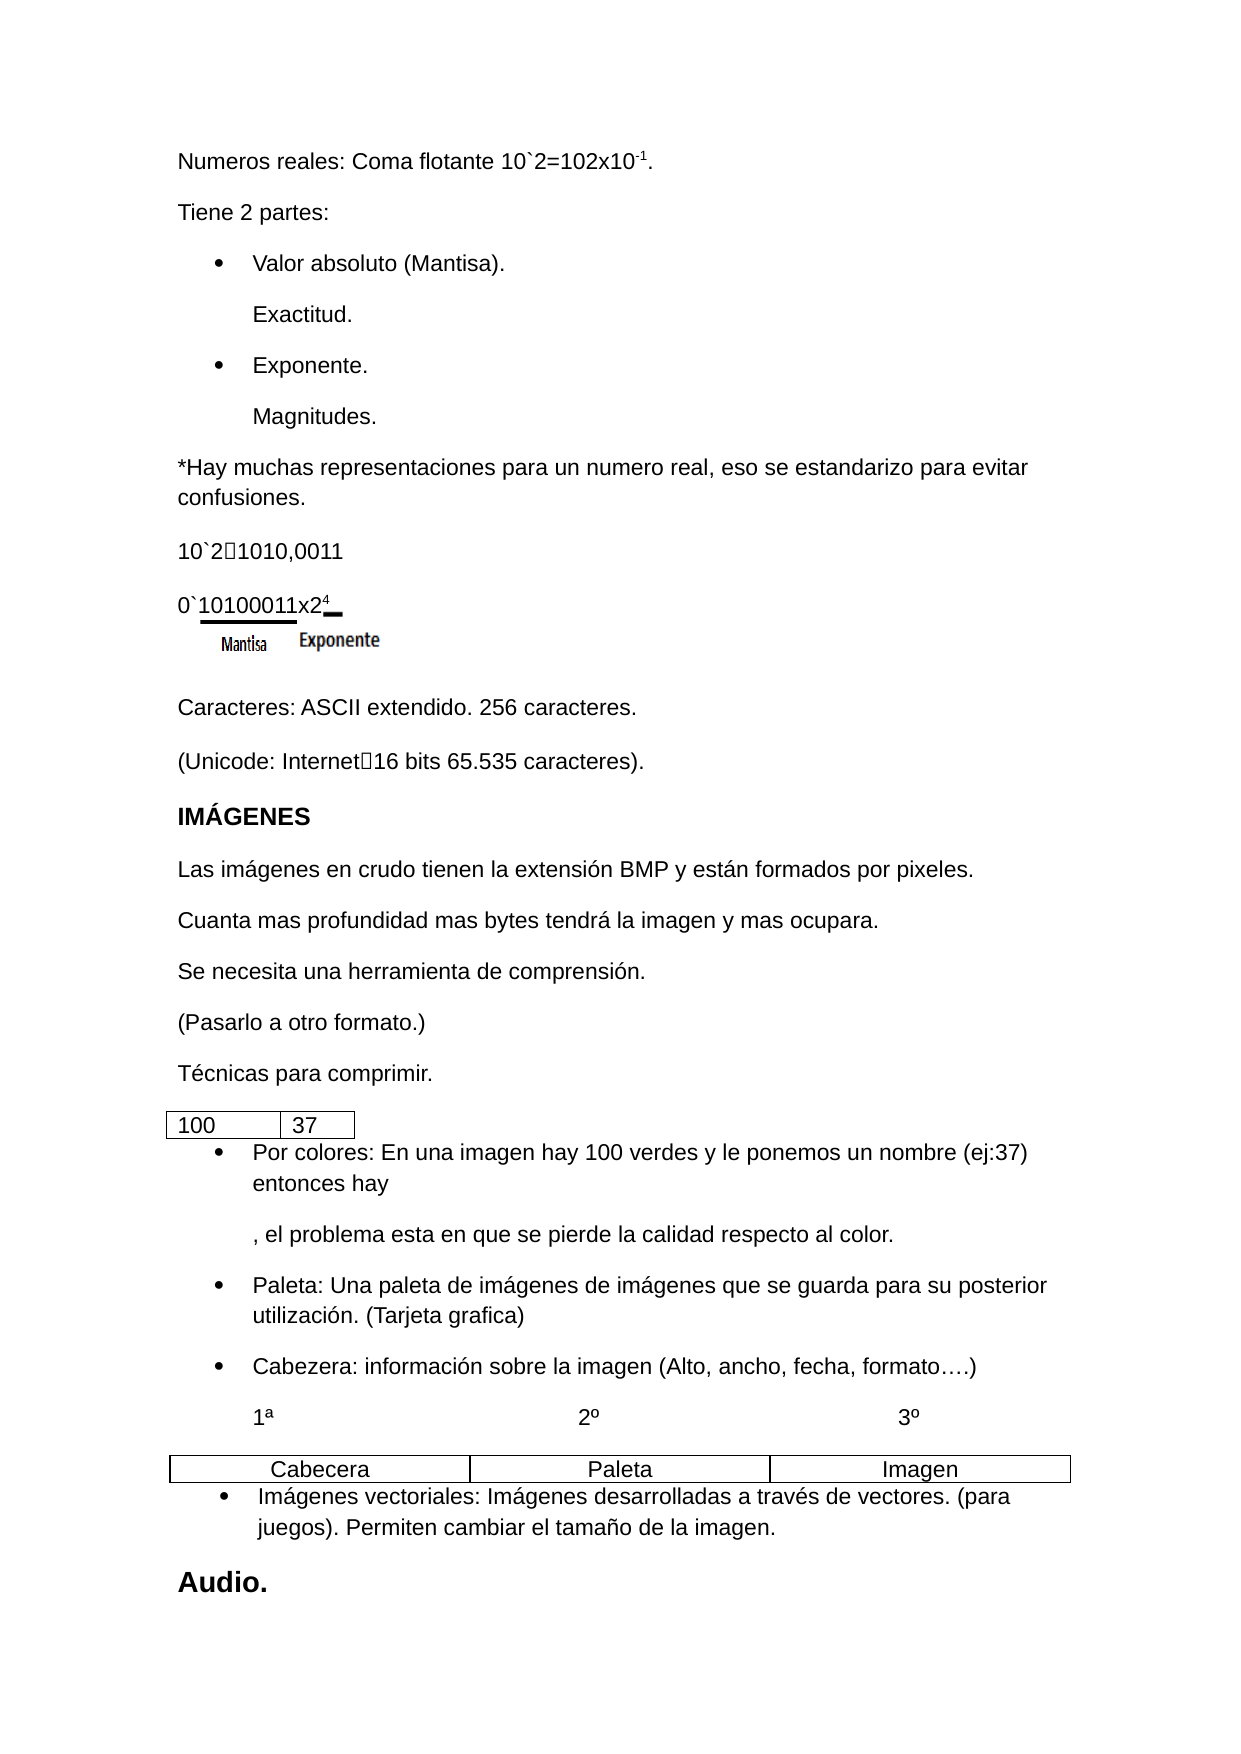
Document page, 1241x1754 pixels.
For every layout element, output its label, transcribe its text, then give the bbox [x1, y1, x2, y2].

list Imágenes vectoriales: Imágenes desarrolladas a través de vectores. (para juegos). Permiten cambiar el tamaño de la imagen. [220, 1483, 1063, 1540]
text Numeros reales: Coma flotante 10`2=102x10-1. [177, 148, 1063, 174]
table_header Imagen [771, 1456, 1070, 1482]
text Cuanta mas profundidad mas bytes tendrá la imagen y mas ocupara. [177, 907, 1063, 933]
text IMÁGENES [177, 802, 1063, 831]
text 10`21010,0011 [177, 535, 1063, 566]
text (Unicode: Internet16 bits 65.535 caracteres). [177, 745, 1063, 776]
picture [200, 606, 385, 658]
text 0`10100011x24 [177, 592, 1063, 618]
list Magnitudes. [252, 403, 1063, 429]
list Exponente. [215, 352, 1063, 378]
text Las imágenes en crudo tienen la extensión BMP y están formados por pixeles. [177, 856, 1063, 882]
text Tiene 2 partes: [177, 199, 1063, 225]
list Cabezera: información sobre la imagen (Alto, ancho, fecha, formato….) [215, 1353, 1063, 1379]
text (Pasarlo a otro formato.) [177, 1009, 1063, 1035]
text *Hay muchas representaciones para un numero real, eso se estandarizo para evitar confusiones. [177, 454, 1063, 510]
picture [213, 606, 220, 612]
table_header Cabecera [171, 1456, 469, 1482]
list , el problema esta en que se pierde la calidad respecto al color. [252, 1221, 1063, 1247]
text Caracteres: ASCII extendido. 256 caracteres. [177, 694, 1063, 720]
picture [239, 606, 246, 612]
table_header Paleta [471, 1456, 769, 1482]
picture [264, 606, 271, 612]
table_header 100 [167, 1112, 280, 1138]
list Exactitud. [252, 301, 1063, 327]
picture [251, 606, 258, 612]
text Audio. [177, 1564, 1063, 1598]
table_header 37 [281, 1112, 354, 1138]
list Paleta: Una paleta de imágenes de imágenes que se guarda para su posterior utilización. (Tarjeta grafica) [215, 1272, 1063, 1328]
list Por colores: En una imagen hay 100 verdes y le ponemos un nombre (ej:37) entonces hay [215, 1139, 1063, 1196]
list Valor absoluto (Mantisa). [215, 250, 1063, 276]
list 1ª 2º 3º [252, 1404, 1063, 1430]
text Técnicas para comprimir. [177, 1060, 1063, 1086]
text Se necesita una herramienta de comprensión. [177, 958, 1063, 984]
